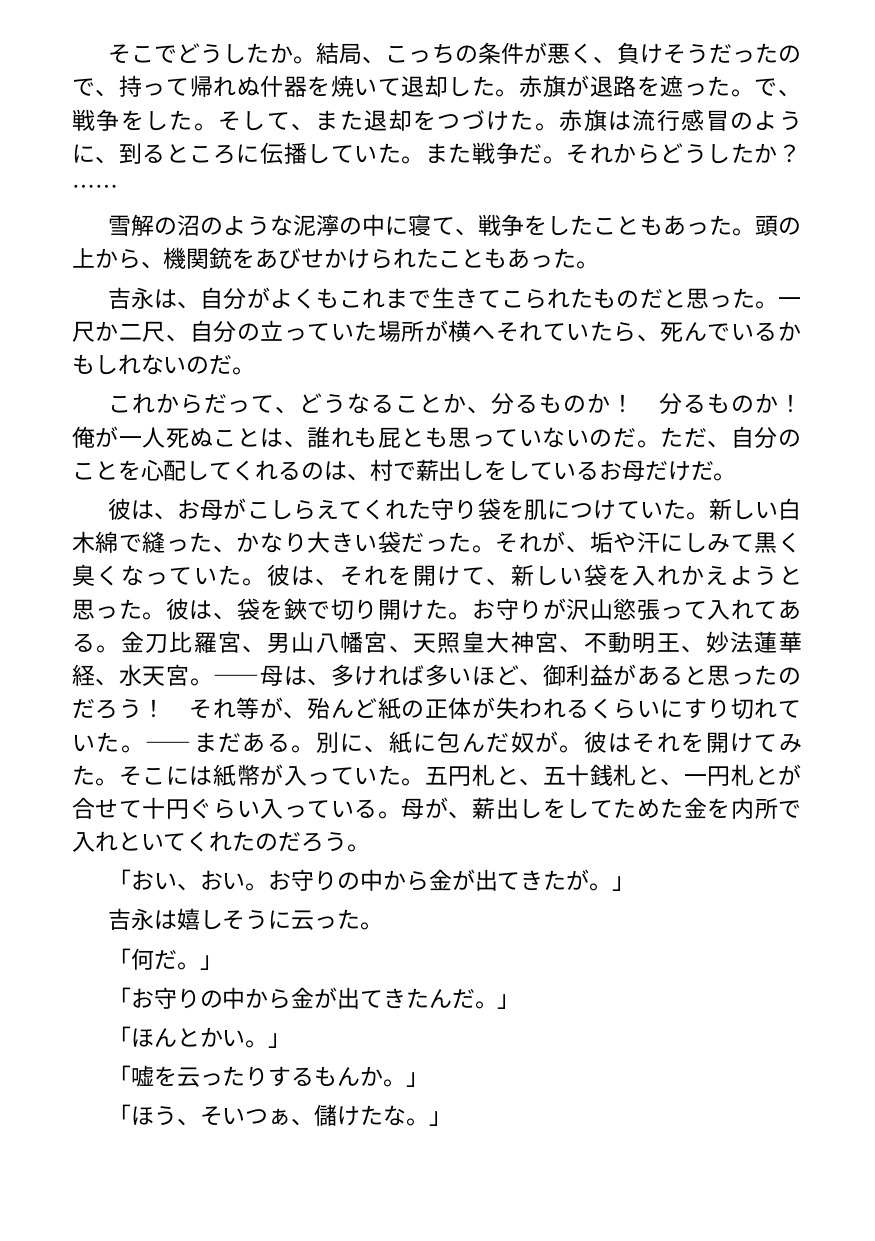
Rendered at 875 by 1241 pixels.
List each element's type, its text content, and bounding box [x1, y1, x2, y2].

text 彼は、お母がこしらえてくれた守り袋を肌につけていた。新しい白木綿で縫った、かなり大きい袋だった。それが、垢や汗にしみて黒く臭くなっていた。彼は、それを開けて、新しい袋を入れかえようと思った。彼は、袋を鋏で切り開けた。お守りが沢山慾張って入れてある。金刀比羅宮、男山八幡宮、天照皇大神宮、不動明王、妙法蓮華経、水天宮。――母は、多ければ多いほど、御利益があると思ったのだろう！ それ等が、殆んど紙の正体が失われるくらいにすり切れていた。――まだある。別に、紙に包んだ奴が。彼はそれを開けてみた。そこには紙幣が入っていた。五円札と、五十銭札と、一円札とが合せて十円ぐらい入っている。母が、薪出しをしてためた金を内所で入れといてくれたのだろう。 [72, 492, 802, 857]
text そこでどうしたか。結局、こっちの条件が悪く、負けそうだったので、持って帰れぬ什器を焼いて退却した。赤旗が退路を遮った。で、戦争をした。そして、また退却をつづけた。赤旗は流行感冒のように、到るところに伝播していた。また戦争だ。それからどうしたか？…… [72, 36, 802, 202]
text 「嘘を云ったりするもんか。」 [72, 1059, 802, 1092]
text これからだって、どうなることか、分るものか！ 分るものか！ 俺が一人死ぬことは、誰れも屁とも思っていないのだ。ただ、自分のことを心配してくれるのは、村で薪出しをしているお母だけだ。 [72, 386, 802, 486]
text 「何だ。」 [72, 942, 802, 975]
text 吉永は、自分がよくもこれまで生きてこられたものだと思った。一尺か二尺、自分の立っていた場所が横へそれていたら、死んでいるかもしれないのだ。 [72, 281, 802, 380]
text 「ほんとかい。」 [72, 1020, 802, 1053]
text 「お守りの中から金が出てきたんだ。」 [72, 981, 802, 1014]
text 「おい、おい。お守りの中から金が出てきたが。」 [72, 863, 802, 896]
text 吉永は嬉しそうに云った。 [72, 902, 802, 936]
text 雪解の沼のような泥濘の中に寝て、戦争をしたこともあった。頭の上から、機関銃をあびせかけられたこともあった。 [72, 208, 802, 274]
text 「ほう、そいつぁ、儲けたな。」 [72, 1098, 802, 1131]
